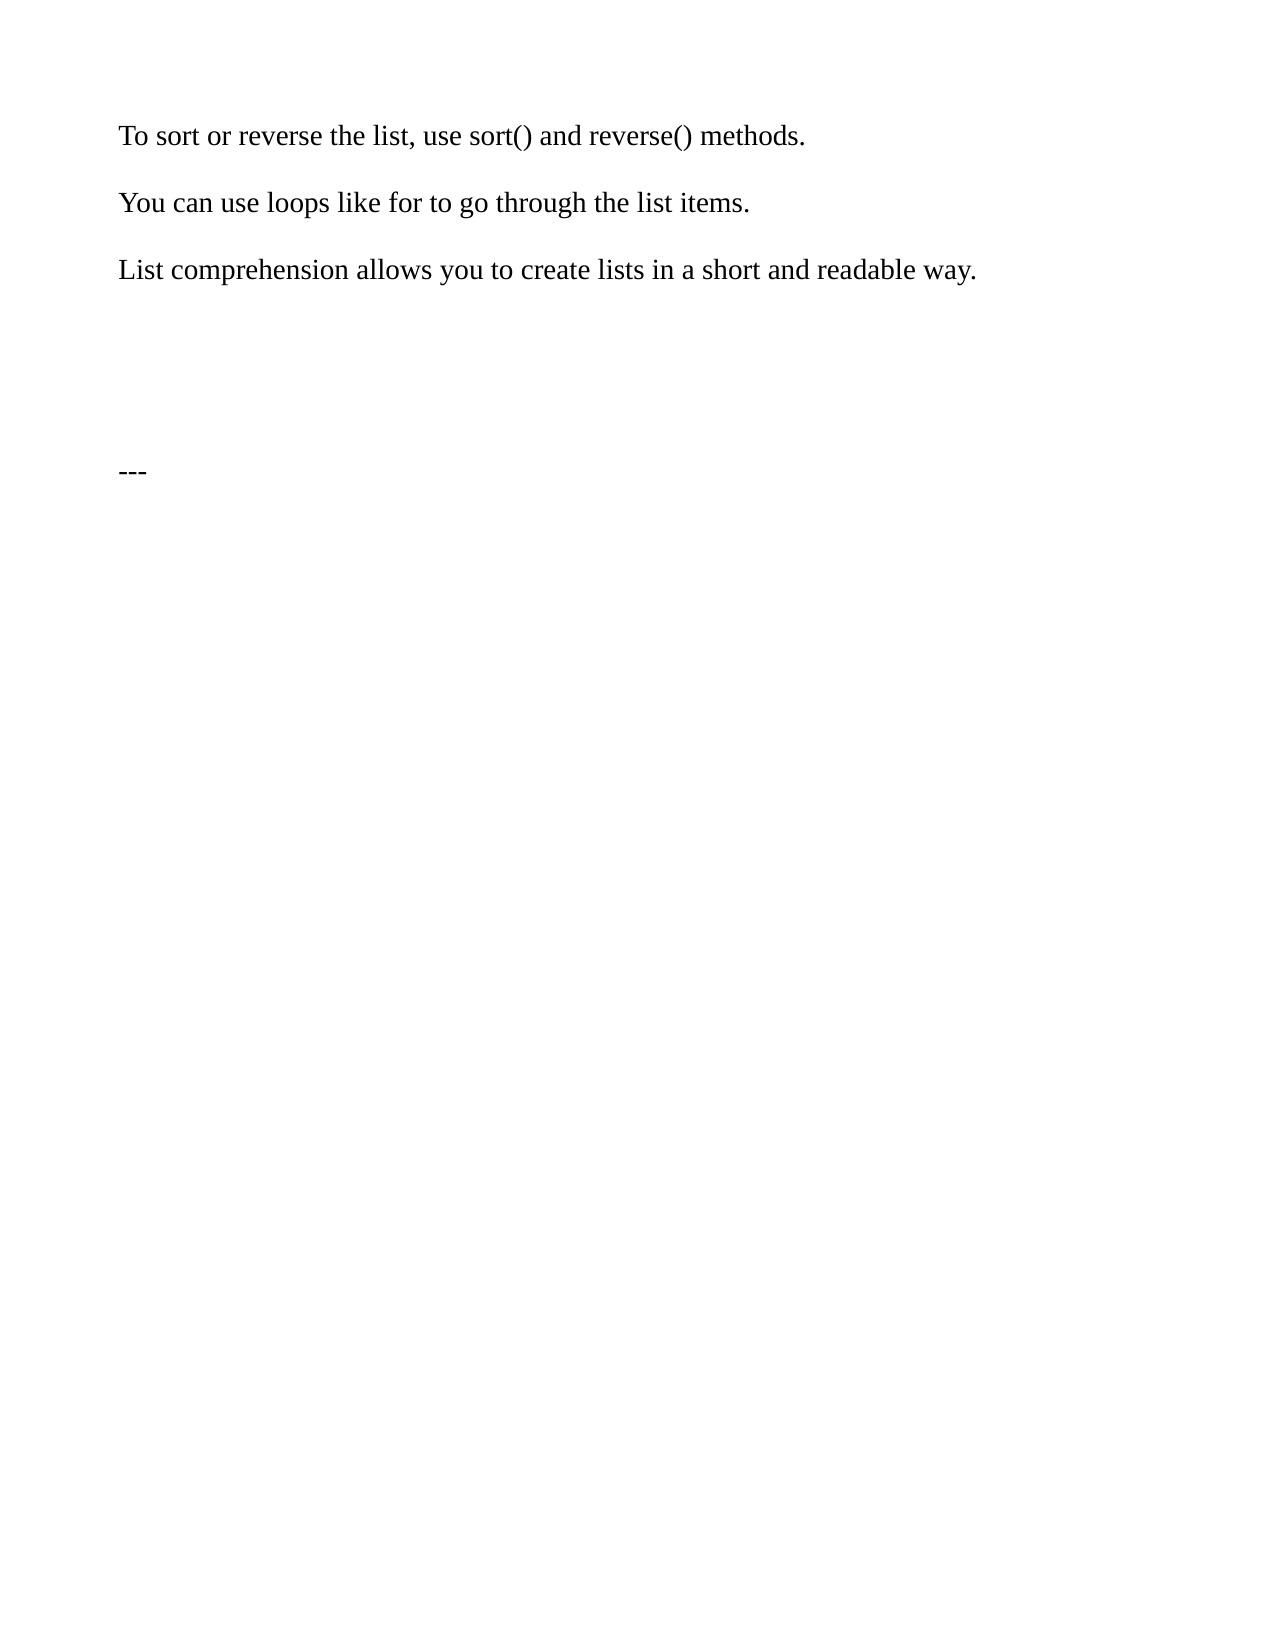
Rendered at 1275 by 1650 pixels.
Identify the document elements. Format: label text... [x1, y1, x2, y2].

text To sort or reverse the list, use sort() and reverse() methods. You can use loops like for to go through the list items. List comprehension allows you to create lists in a short and readable way. [118, 118, 1157, 353]
text --- [118, 353, 1157, 554]
